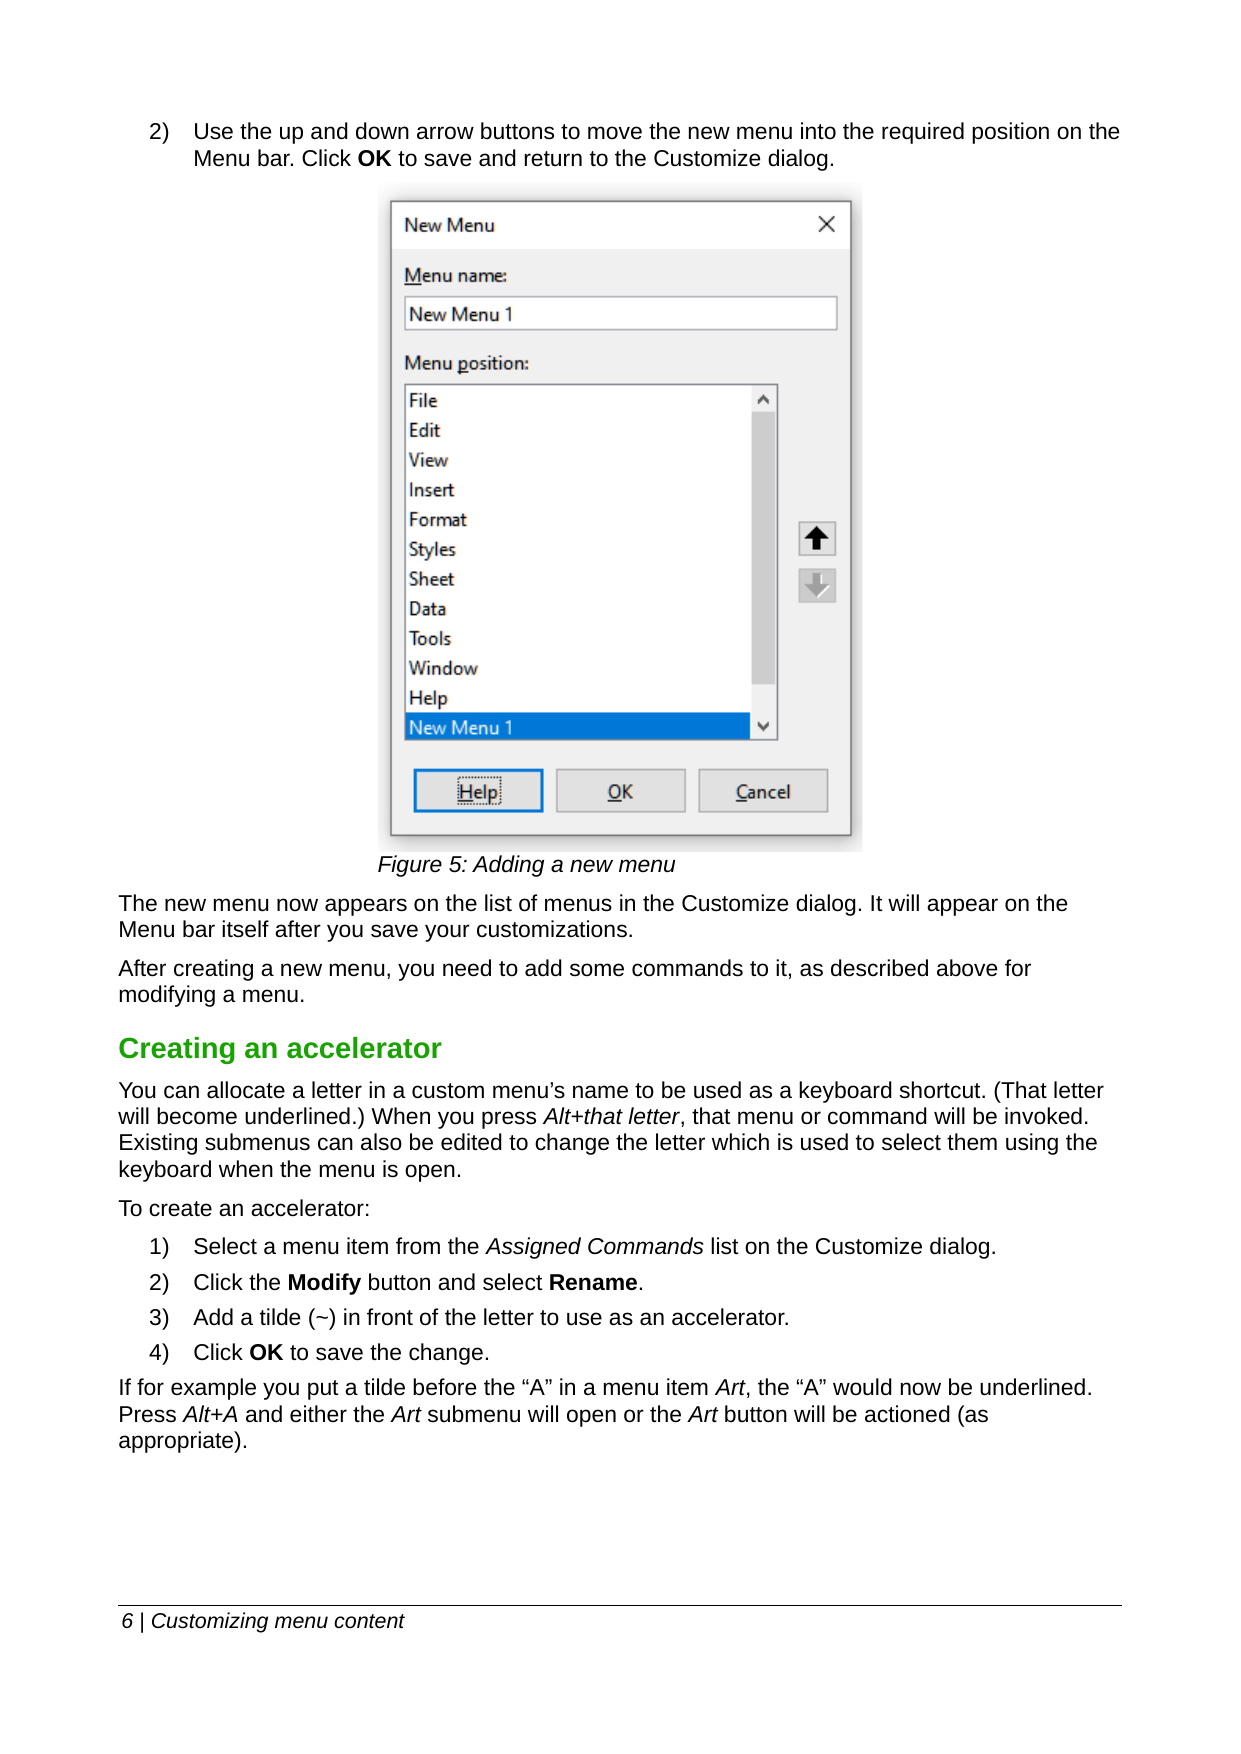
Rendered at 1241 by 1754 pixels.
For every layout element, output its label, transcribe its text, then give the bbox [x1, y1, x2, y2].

list Select a menu item from the Assigned Commands list on the Customize dialog. [169, 1233, 1122, 1260]
text Figure 5: Adding a new menu [377, 183, 863, 878]
text After creating a new menu, you need to add some commands to it, as described above for modifying a menu. [118, 955, 1122, 1008]
list Use the up and down arrow buttons to move the new menu into the required position on the Menu bar. Click OK to save and return to the Customize dialog. [169, 118, 1122, 171]
list Add a tilde (~) in front of the letter to use as an accelerator. [169, 1304, 1122, 1330]
text You can allocate a letter in a custom menu’s name to be used as a keyboard shortcut. (That letter will become underlined.) When you press Alt+that letter, that menu or command will be invoked. Existing submenus can also be edited to change the letter which is used to select them using the keyboard when the menu is open. [118, 1077, 1122, 1182]
list Click the Modify button and select Rename. [169, 1268, 1122, 1295]
text If for example you put a tilde before the “A” in a menu item Art, the “A” would now be underlined. Press Alt+A and either the Art submenu will open or the Art button will be actioned (as appropriate). [118, 1374, 1122, 1453]
subtitle Creating an accelerator [118, 1031, 1122, 1065]
list Click OK to save the change. [169, 1339, 1122, 1365]
picture [378, 182, 863, 852]
text The new menu now appears on the list of menus in the Customize dialog. It will appear on the Menu bar itself after you save your customizations. [118, 890, 1122, 942]
list To create an accelerator: [118, 1194, 1122, 1221]
